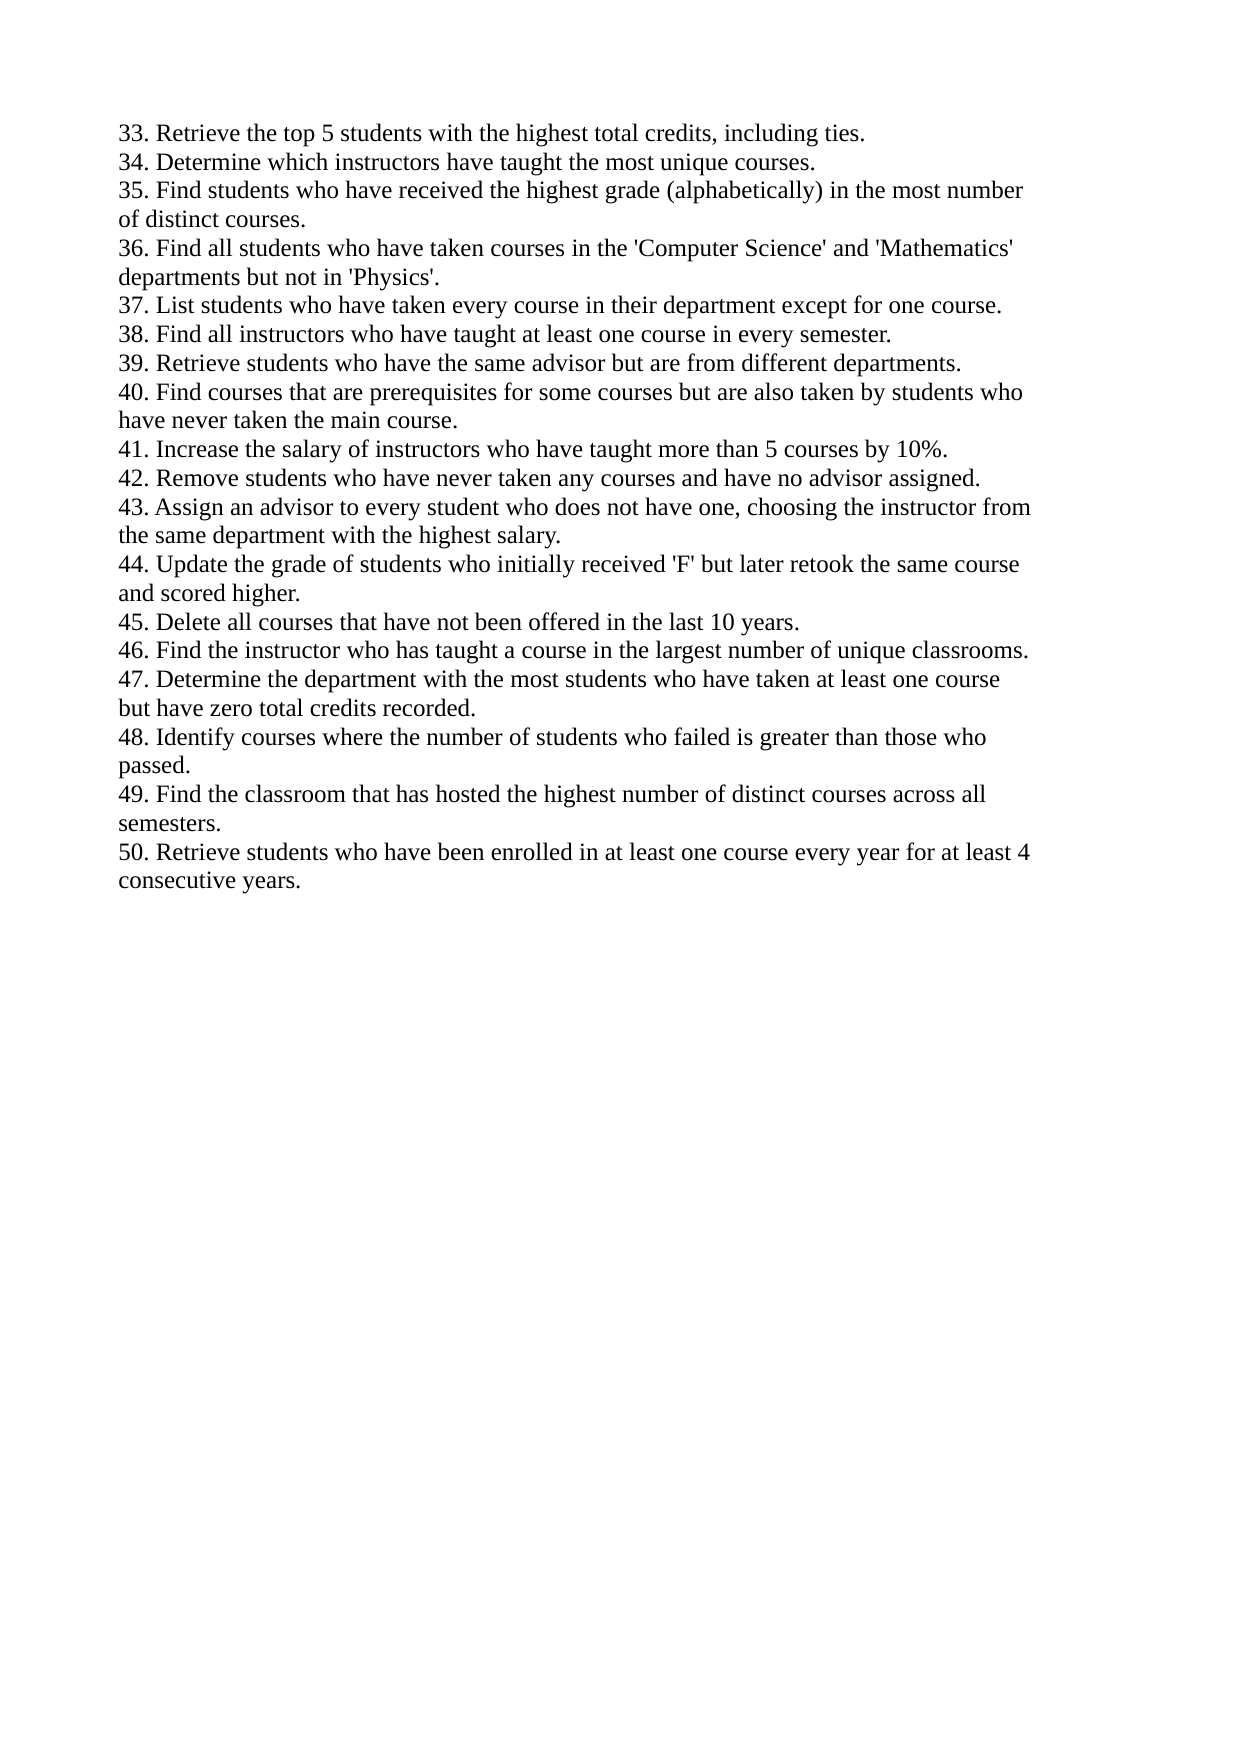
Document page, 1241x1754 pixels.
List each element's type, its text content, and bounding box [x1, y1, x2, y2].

text 35. Find students who have received the highest grade (alphabetically) in the most number [118, 176, 1122, 204]
text but have zero total credits recorded. [118, 693, 1122, 722]
text 44. Update the grade of students who initially received 'F' but later retook the same course [118, 549, 1122, 578]
text 41. Increase the salary of instructors who have taught more than 5 courses by 10%. [118, 434, 1122, 463]
text 50. Retrieve students who have been enrolled in at least one course every year for at least 4 [118, 837, 1122, 866]
text 48. Identify courses where the number of students who failed is greater than those who [118, 722, 1122, 751]
text 43. Assign an advisor to every student who does not have one, choosing the instructor from [118, 492, 1122, 521]
text 34. Determine which instructors have taught the most unique courses. [118, 147, 1122, 176]
text 36. Find all students who have taken courses in the 'Computer Science' and 'Mathematics' [118, 233, 1122, 262]
text consecutive years. [118, 866, 1122, 894]
text the same department with the highest salary. [118, 521, 1122, 549]
text and scored higher. [118, 578, 1122, 607]
text 37. List students who have taken every course in their department except for one course. [118, 291, 1122, 319]
text 46. Find the instructor who has taught a course in the largest number of unique classrooms. [118, 636, 1122, 664]
text 45. Delete all courses that have not been offered in the last 10 years. [118, 607, 1122, 636]
text have never taken the main course. [118, 406, 1122, 434]
text departments but not in 'Physics'. [118, 262, 1122, 291]
text 40. Find courses that are prerequisites for some courses but are also taken by students who [118, 377, 1122, 406]
text 47. Determine the department with the most students who have taken at least one course [118, 664, 1122, 693]
text semesters. [118, 808, 1122, 837]
text 33. Retrieve the top 5 students with the highest total credits, including ties. [118, 118, 1122, 147]
text 39. Retrieve students who have the same advisor but are from different departments. [118, 348, 1122, 377]
text 42. Remove students who have never taken any courses and have no advisor assigned. [118, 463, 1122, 492]
text 49. Find the classroom that has hosted the highest number of distinct courses across all [118, 779, 1122, 808]
text 38. Find all instructors who have taught at least one course in every semester. [118, 319, 1122, 348]
text of distinct courses. [118, 204, 1122, 233]
text passed. [118, 751, 1122, 779]
